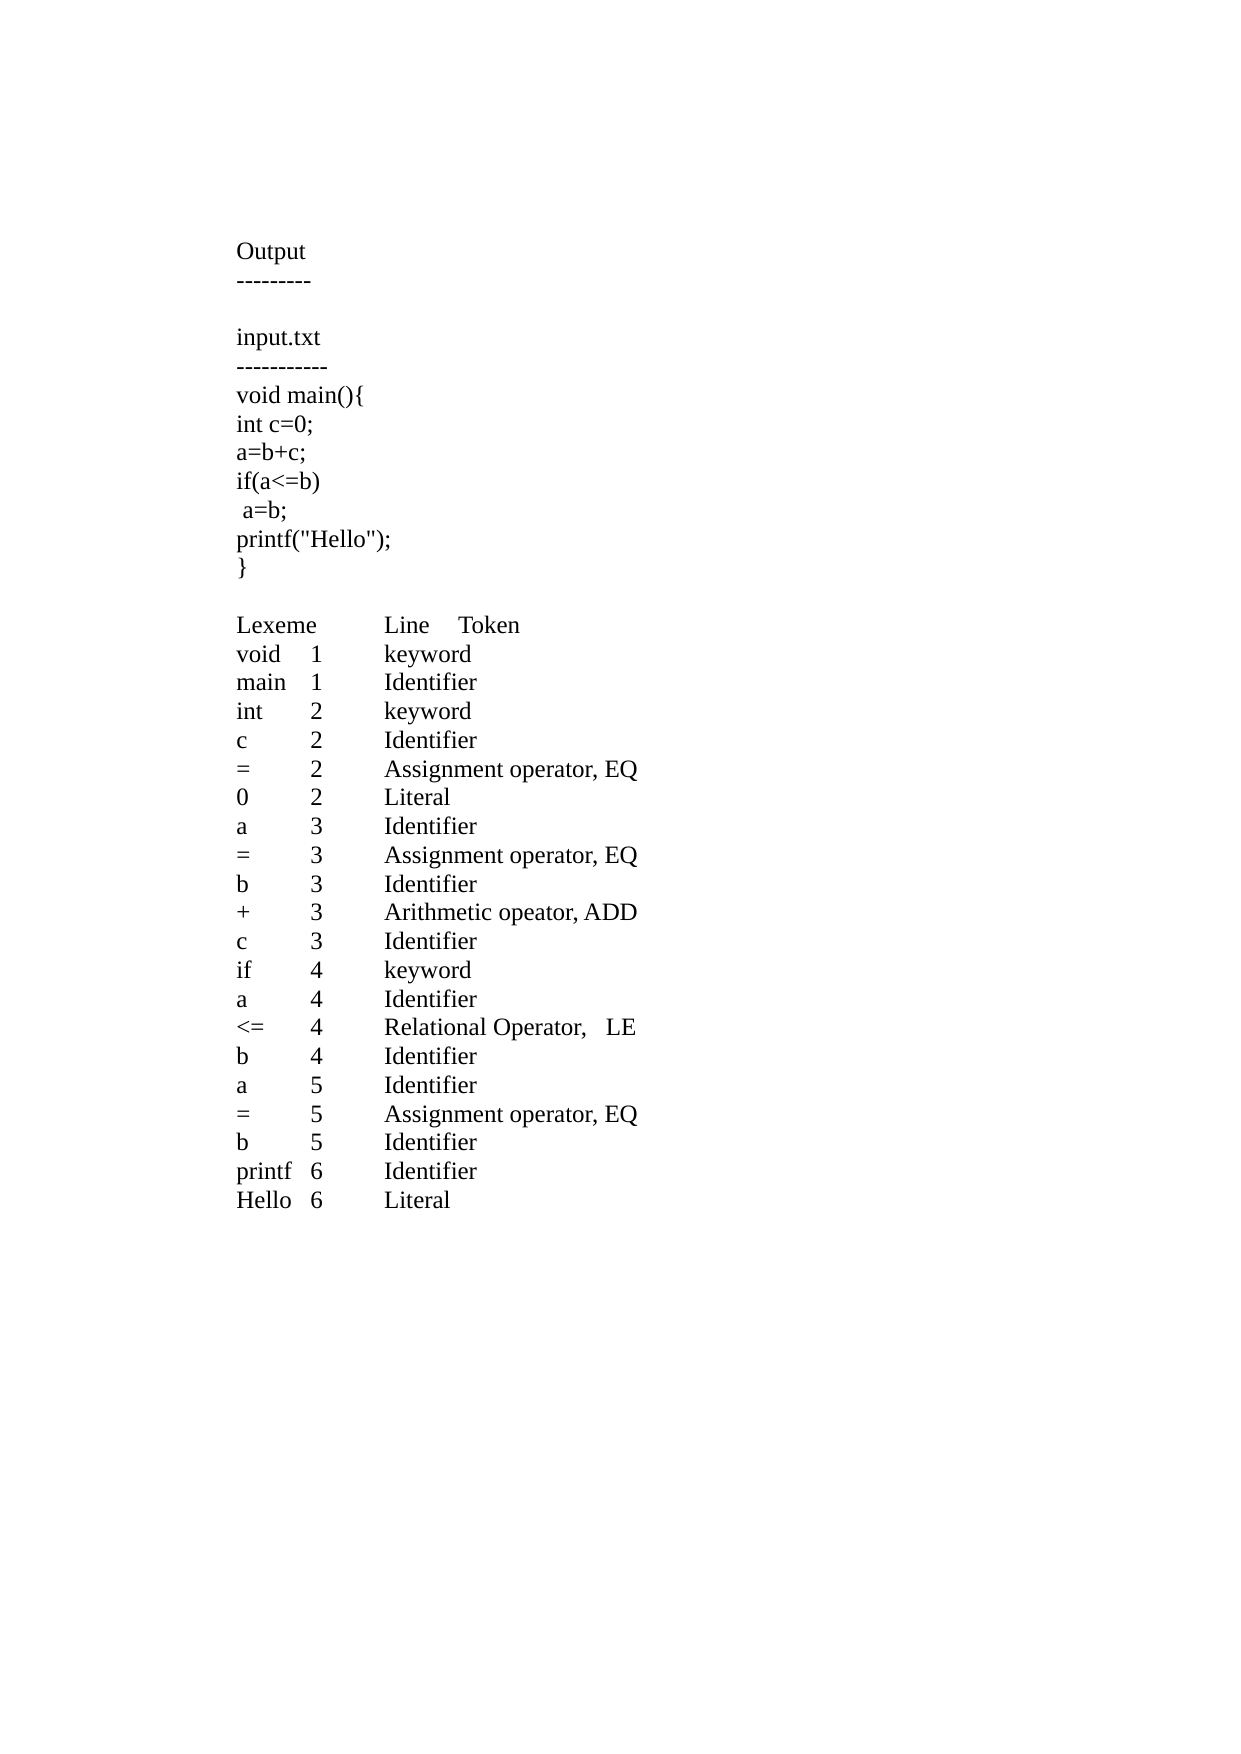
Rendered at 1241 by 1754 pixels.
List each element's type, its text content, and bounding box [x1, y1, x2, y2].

text ----------- [236, 351, 1004, 380]
text b 4 Identifier [236, 1041, 1004, 1070]
text a=b; [236, 495, 1004, 524]
text c 3 Identifier [236, 926, 1004, 955]
text if 4 keyword [236, 955, 1004, 984]
text int 2 keyword [236, 696, 1004, 725]
text a 5 Identifier [236, 1070, 1004, 1099]
text = 2 Assignment operator, EQ [236, 754, 1004, 782]
text printf 6 Identifier [236, 1156, 1004, 1185]
text + 3 Arithmetic opeator, ADD [236, 897, 1004, 926]
text Lexeme Line Token [236, 610, 1004, 639]
text <= 4 Relational Operator, LE [236, 1012, 1004, 1041]
text 0 2 Literal [236, 782, 1004, 811]
text Output [236, 236, 1004, 265]
text a 3 Identifier [236, 811, 1004, 840]
text = 5 Assignment operator, EQ [236, 1099, 1004, 1127]
text --------- [236, 265, 1004, 294]
text c 2 Identifier [236, 725, 1004, 754]
text printf("Hello"); [236, 524, 1004, 552]
text if(a<=b) [236, 466, 1004, 495]
text void 1 keyword [236, 639, 1004, 667]
text void main(){ [236, 380, 1004, 409]
text Hello 6 Literal [236, 1185, 1004, 1214]
text b 5 Identifier [236, 1127, 1004, 1156]
text } [236, 552, 1004, 581]
text a=b+c; [236, 437, 1004, 466]
text = 3 Assignment operator, EQ [236, 840, 1004, 869]
text main 1 Identifier [236, 667, 1004, 696]
text a 4 Identifier [236, 984, 1004, 1012]
text input.txt [236, 322, 1004, 351]
text b 3 Identifier [236, 869, 1004, 897]
text int c=0; [236, 409, 1004, 437]
